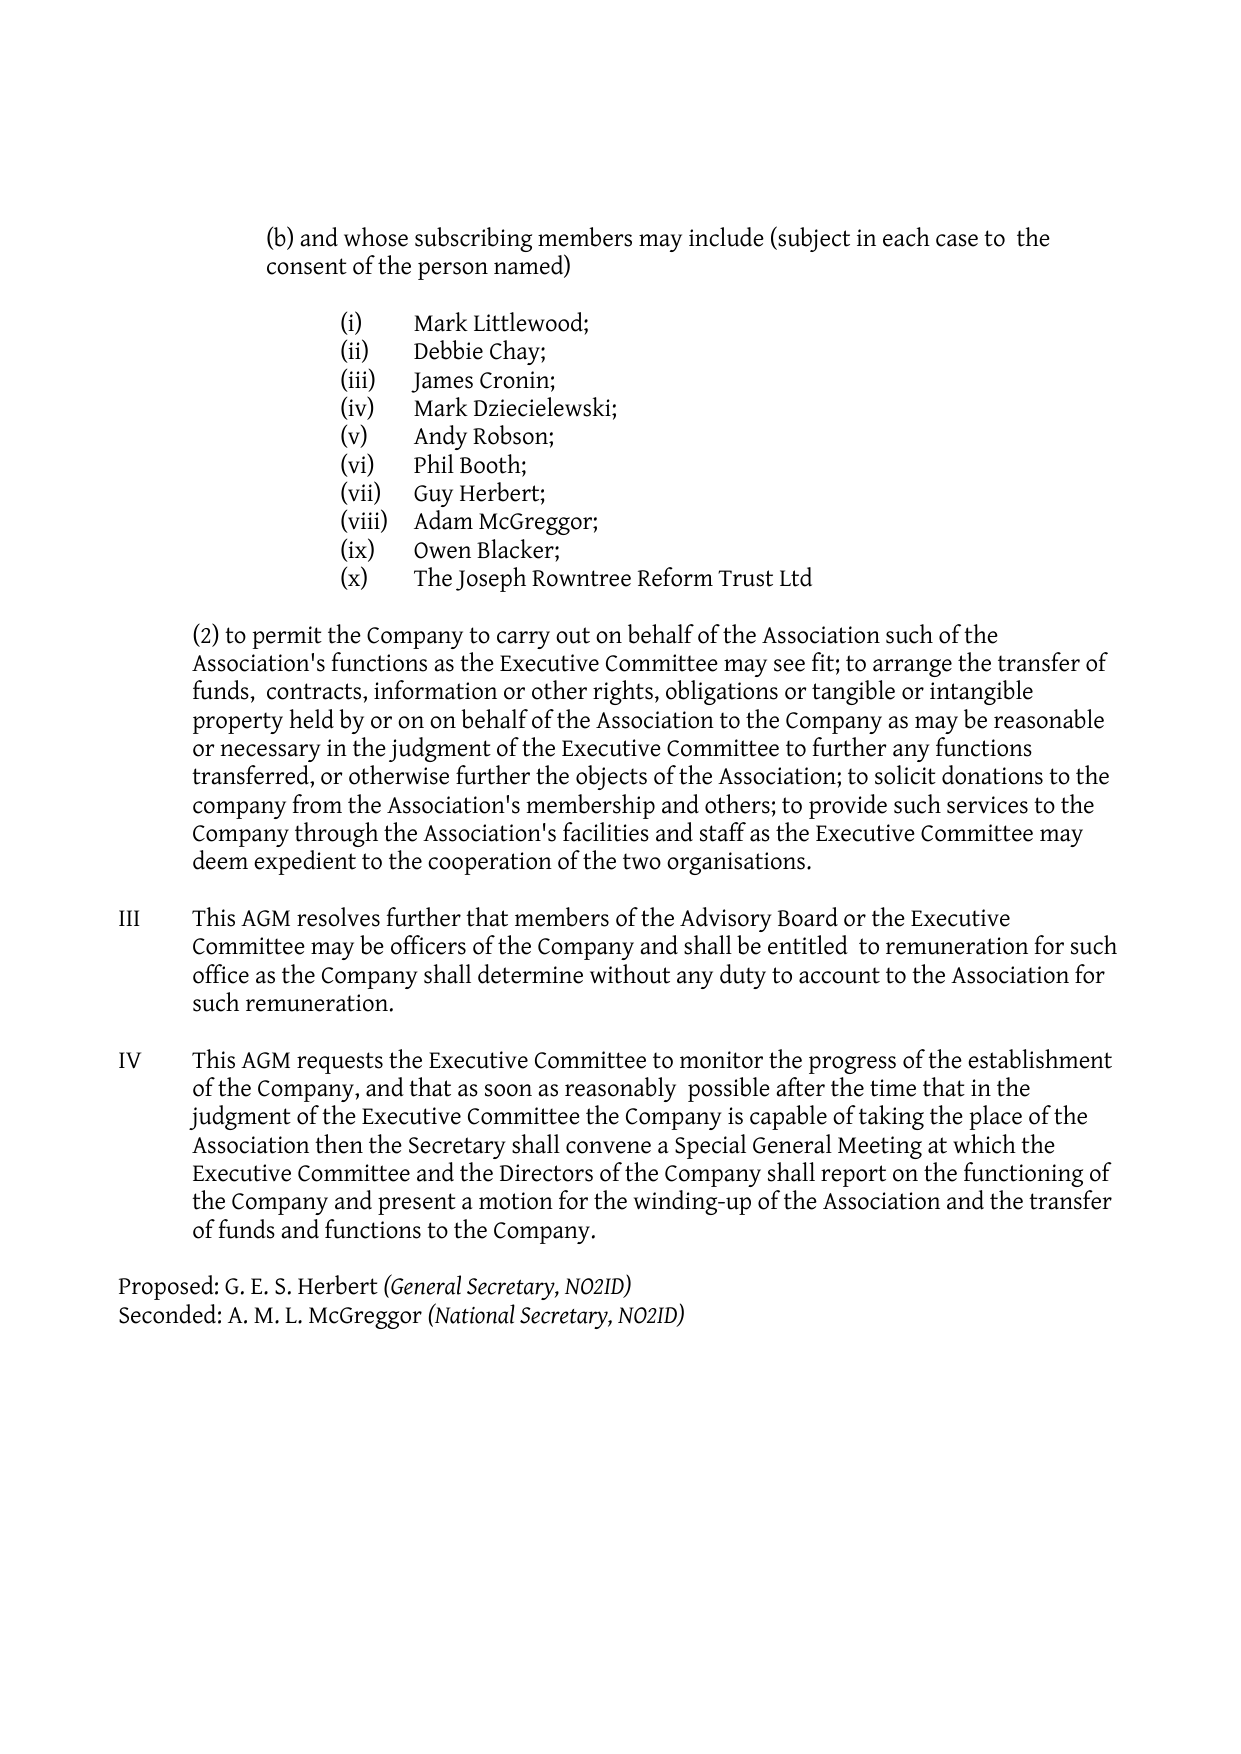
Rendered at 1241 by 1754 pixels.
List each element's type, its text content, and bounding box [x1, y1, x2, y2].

text consent of the person named) [118, 253, 1122, 282]
text (iii) James Cronin; [192, 367, 1122, 395]
text (ix) Owen Blacker; [192, 537, 1122, 565]
text (2) to permit the Company to carry out on behalf of the Association such of the Association's functions as the Executive Committee may see fit; to arrange the transfer of funds, contracts, information or other rights, obligations or tangible or intangible property held by or on on behalf of the Association to the Company as may be reasonable or necessary in the judgment of the Executive Committee to further any functions transferred, or otherwise further the objects of the Association; to solicit donations to the company from the Association's membership and others; to provide such services to the Company through the Association's facilities and staff as the Executive Committee may deem expedient to the cooperation of the two organisations. [118, 622, 1122, 877]
text (viii) Adam McGreggor; [192, 508, 1122, 537]
text (x) The Joseph Rowntree Reform Trust Ltd [192, 565, 1122, 593]
text IV This AGM requests the Executive Committee to monitor the progress of the establishment of the Company, and that as soon as reasonably possible after the time that in the judgment of the Executive Committee the Company is capable of taking the place of the Association then the Secretary shall convene a Special General Meeting at which the Executive Committee and the Directors of the Company shall report on the functioning of the Company and present a motion for the winding-up of the Association and the transfer of funds and functions to the Company. [118, 1047, 1122, 1245]
text (iv) Mark Dziecielewski; [192, 395, 1122, 423]
text (ii) Debbie Chay; [192, 338, 1122, 367]
text (vii) Guy Herbert; [192, 480, 1122, 508]
text (i) Mark Littlewood; [192, 310, 1122, 338]
text (vi) Phil Booth; [192, 452, 1122, 480]
text (b) and whose subscribing members may include (subject in each case to the [118, 225, 1122, 253]
text Proposed: G. E. S. Herbert (General Secretary, NO2ID) [118, 1273, 1122, 1302]
text Seconded: A. M. L. McGreggor (National Secretary, NO2ID) [118, 1302, 1122, 1330]
text III This AGM resolves further that members of the Advisory Board or the Executive Committee may be officers of the Company and shall be entitled to remuneration for such office as the Company shall determine without any duty to account to the Association for such remuneration. [118, 905, 1122, 1018]
text (v) Andy Robson; [192, 423, 1122, 452]
